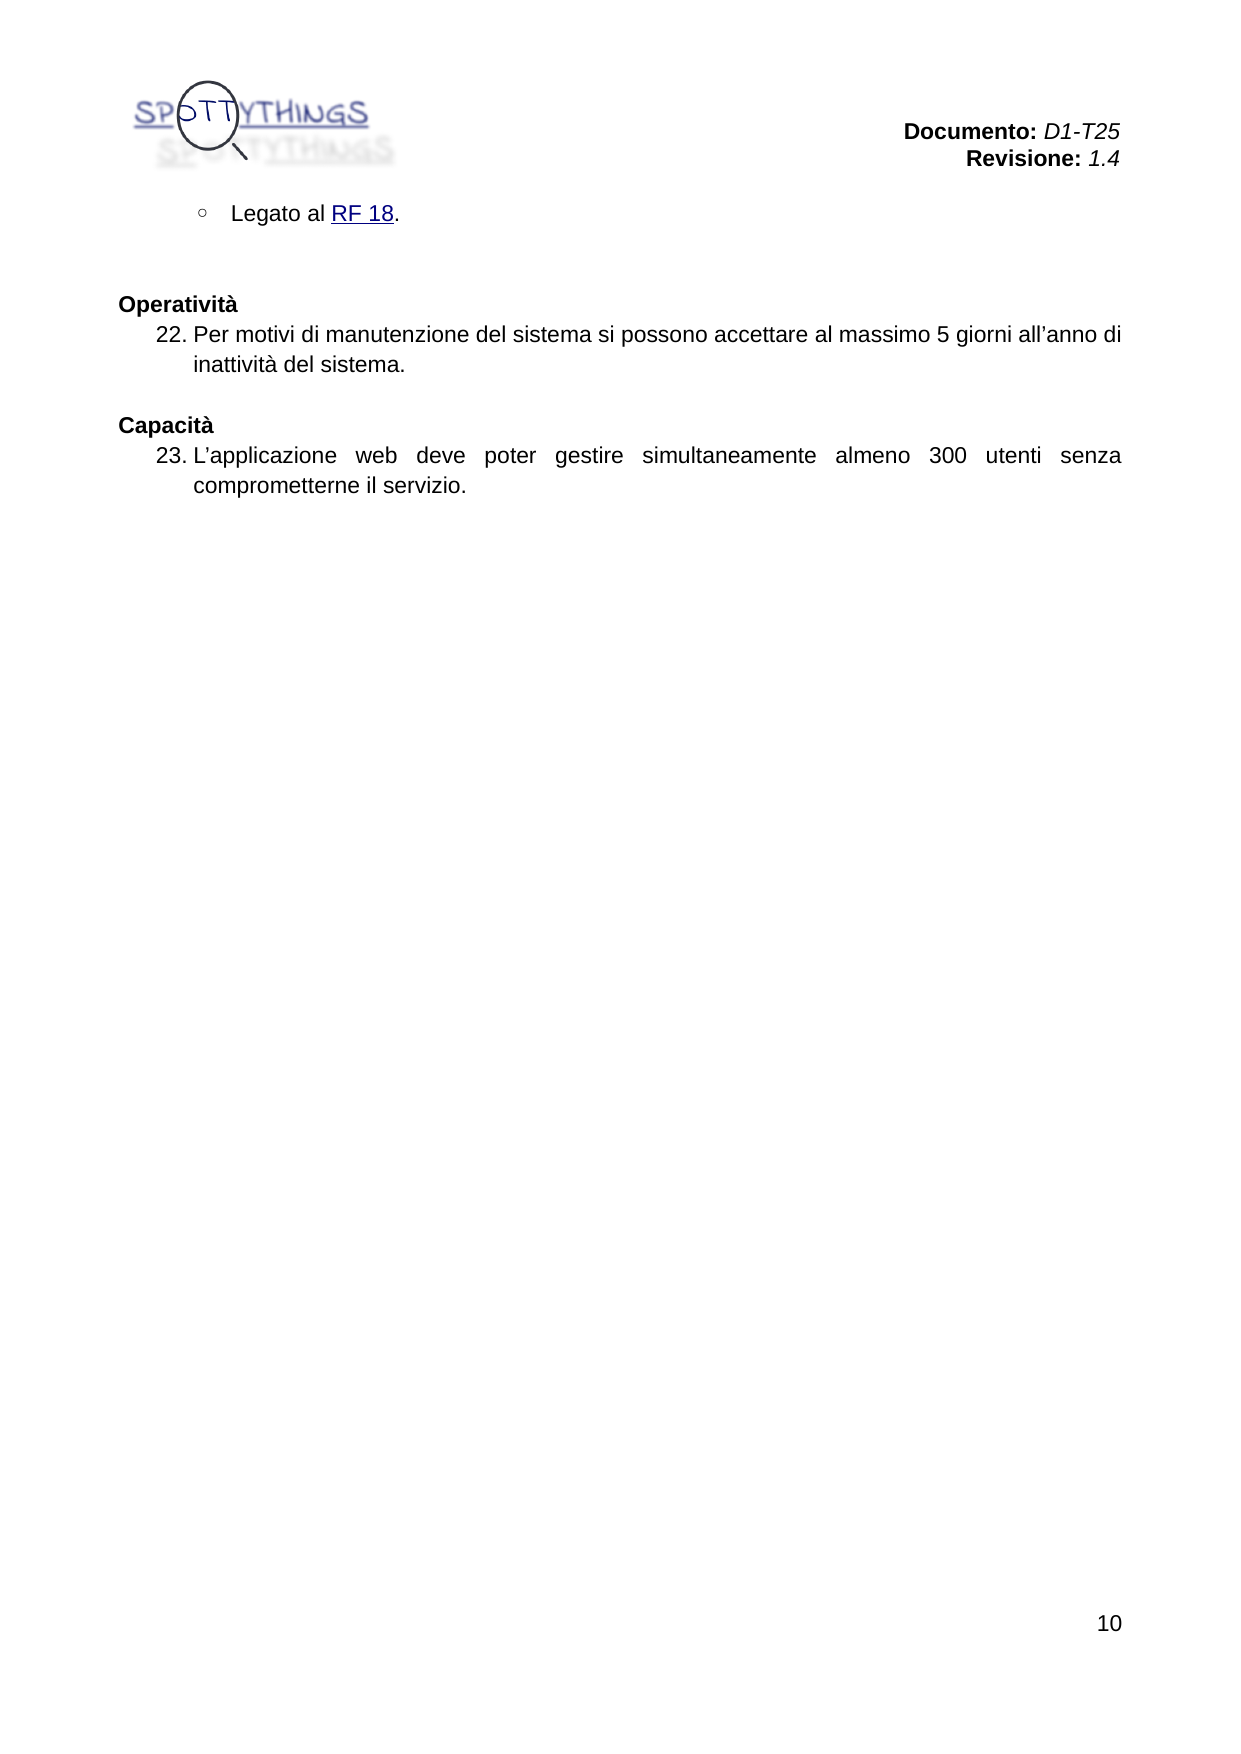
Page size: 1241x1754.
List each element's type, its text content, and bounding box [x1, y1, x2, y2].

picture [123, 73, 399, 187]
list Per motivi di manutenzione del sistema si possono accettare al massimo 5 giorni all’anno di inattività del sistema. [156, 321, 1122, 378]
text Capacità [118, 412, 1122, 438]
list L’applicazione web deve poter gestire simultaneamente almeno 300 utenti senza comprometterne il servizio. [156, 442, 1122, 498]
list Legato al RF 18. [193, 200, 1122, 227]
list Operatività [118, 291, 1122, 317]
